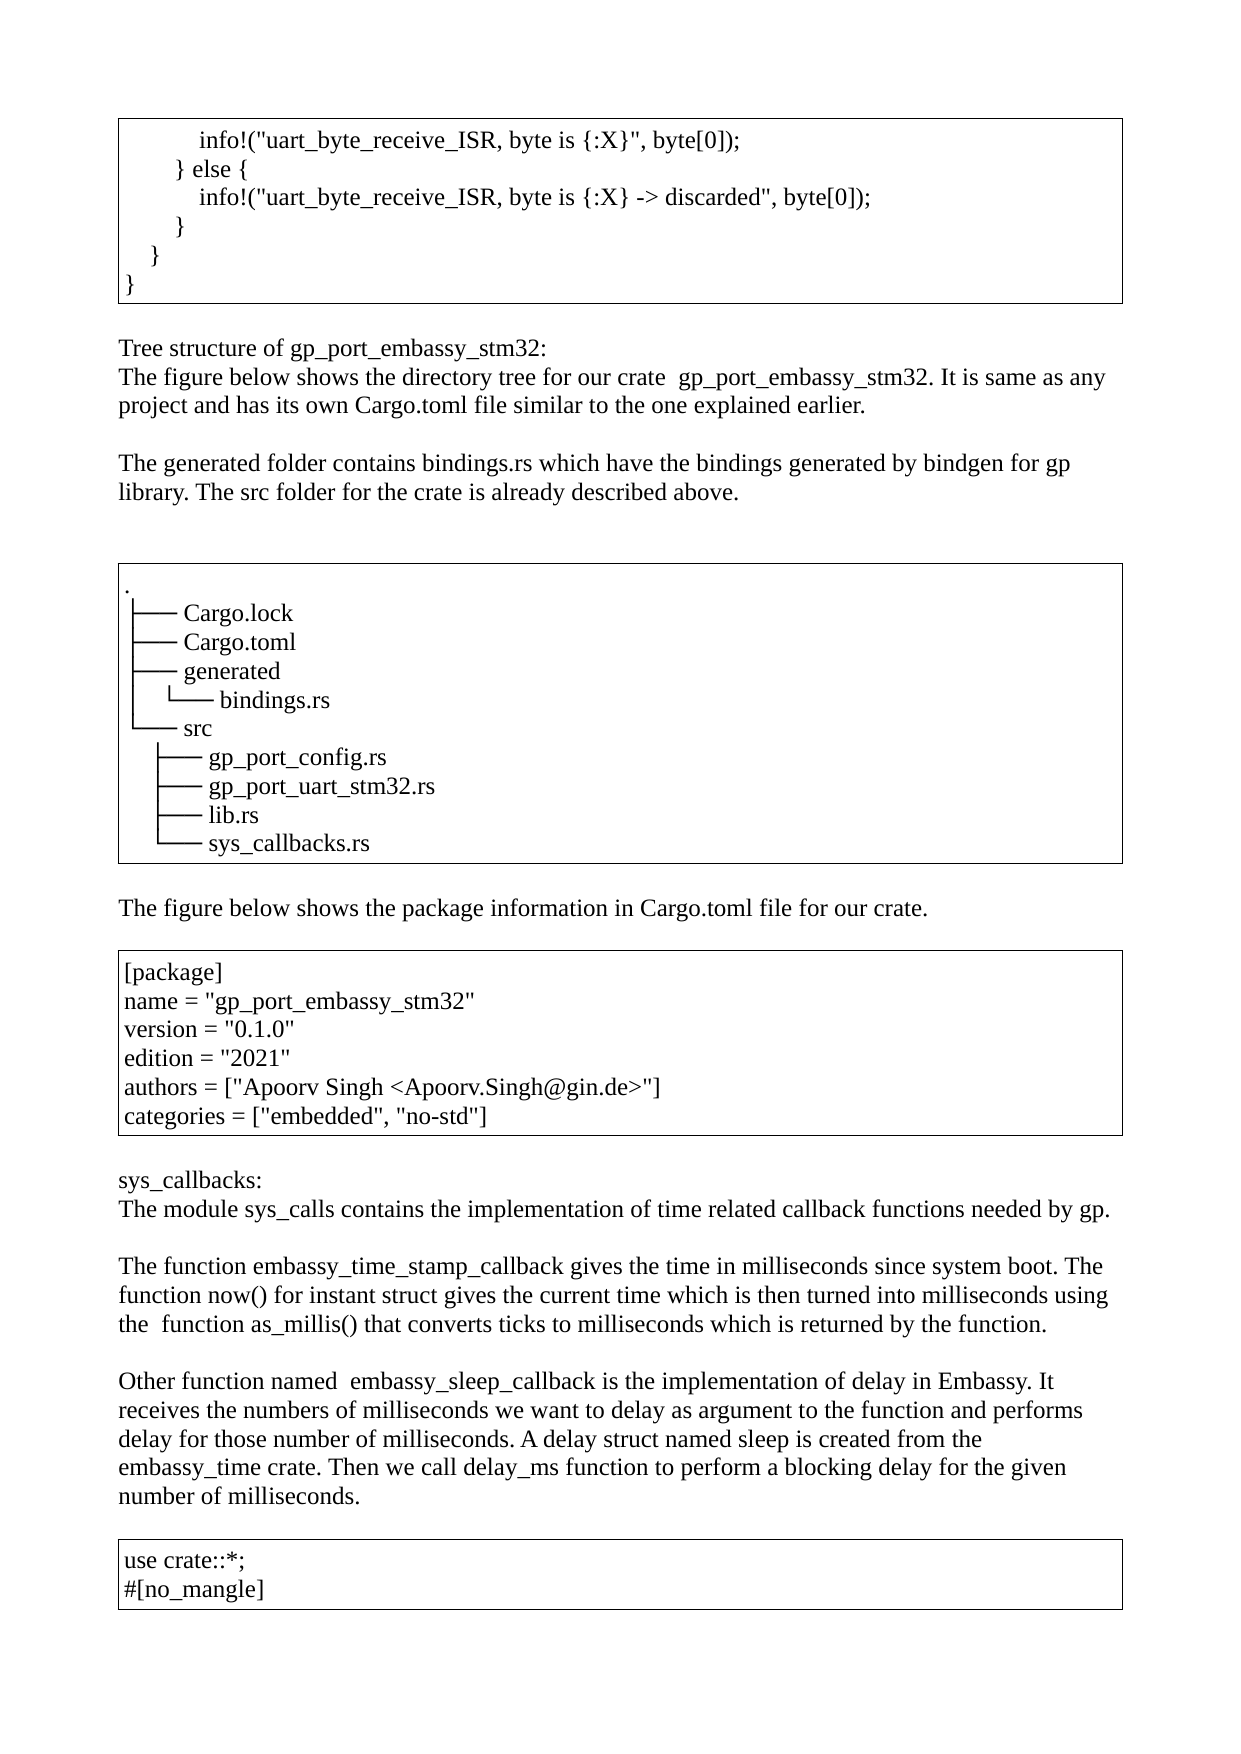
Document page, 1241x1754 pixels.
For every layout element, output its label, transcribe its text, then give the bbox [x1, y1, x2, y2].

text The figure below shows the directory tree for our crate gp_port_embassy_stm32. It is same as any project and has its own Cargo.toml file similar to the one explained earlier. [118, 362, 1122, 419]
table_header info!("uart_byte_receive_ISR, byte is {:X}", byte[0]); } else { info!("uart_byte_receive_ISR, byte is {:X} -> discarded", byte[0]); } } } [119, 119, 1122, 303]
table_header [package] name = "gp_port_embassy_stm32" version = "0.1.0" edition = "2021" authors = ["Apoorv Singh <Apoorv.Singh@gin.de>"] categories = ["embedded", "no-std"] [119, 951, 1122, 1135]
text The figure below shows the package information in Cargo.toml file for our crate. [118, 893, 1122, 921]
text The function embassy_time_stamp_callback gives the time in milliseconds since system boot. The function now() for instant struct gives the current time which is then turned into milliseconds using the function as_millis() that converts ticks to milliseconds which is returned by the function. [118, 1251, 1122, 1337]
text sys_callbacks: [118, 1165, 1122, 1194]
table_header use crate::*; #[no_mangle] [119, 1540, 1122, 1609]
table_header . ├── Cargo.lock ├── Cargo.toml ├── generated │ └── bindings.rs └── src ├── gp_port_config.rs ├── gp_port_uart_stm32.rs ├── lib.rs └── sys_callbacks.rs [119, 564, 1122, 863]
text The module sys_calls contains the implementation of time related callback functions needed by gp. [118, 1194, 1122, 1222]
text The generated folder contains bindings.rs which have the bindings generated by bindgen for gp library. The src folder for the crate is already described above. [118, 448, 1122, 505]
text Other function named embassy_sleep_callback is the implementation of delay in Embassy. It receives the numbers of milliseconds we want to delay as argument to the function and performs delay for those number of milliseconds. A delay struct named sleep is created from the embassy_time crate. Then we call delay_ms function to perform a blocking delay for the given number of milliseconds. [118, 1366, 1122, 1510]
text Tree structure of gp_port_embassy_stm32: [118, 333, 1122, 362]
